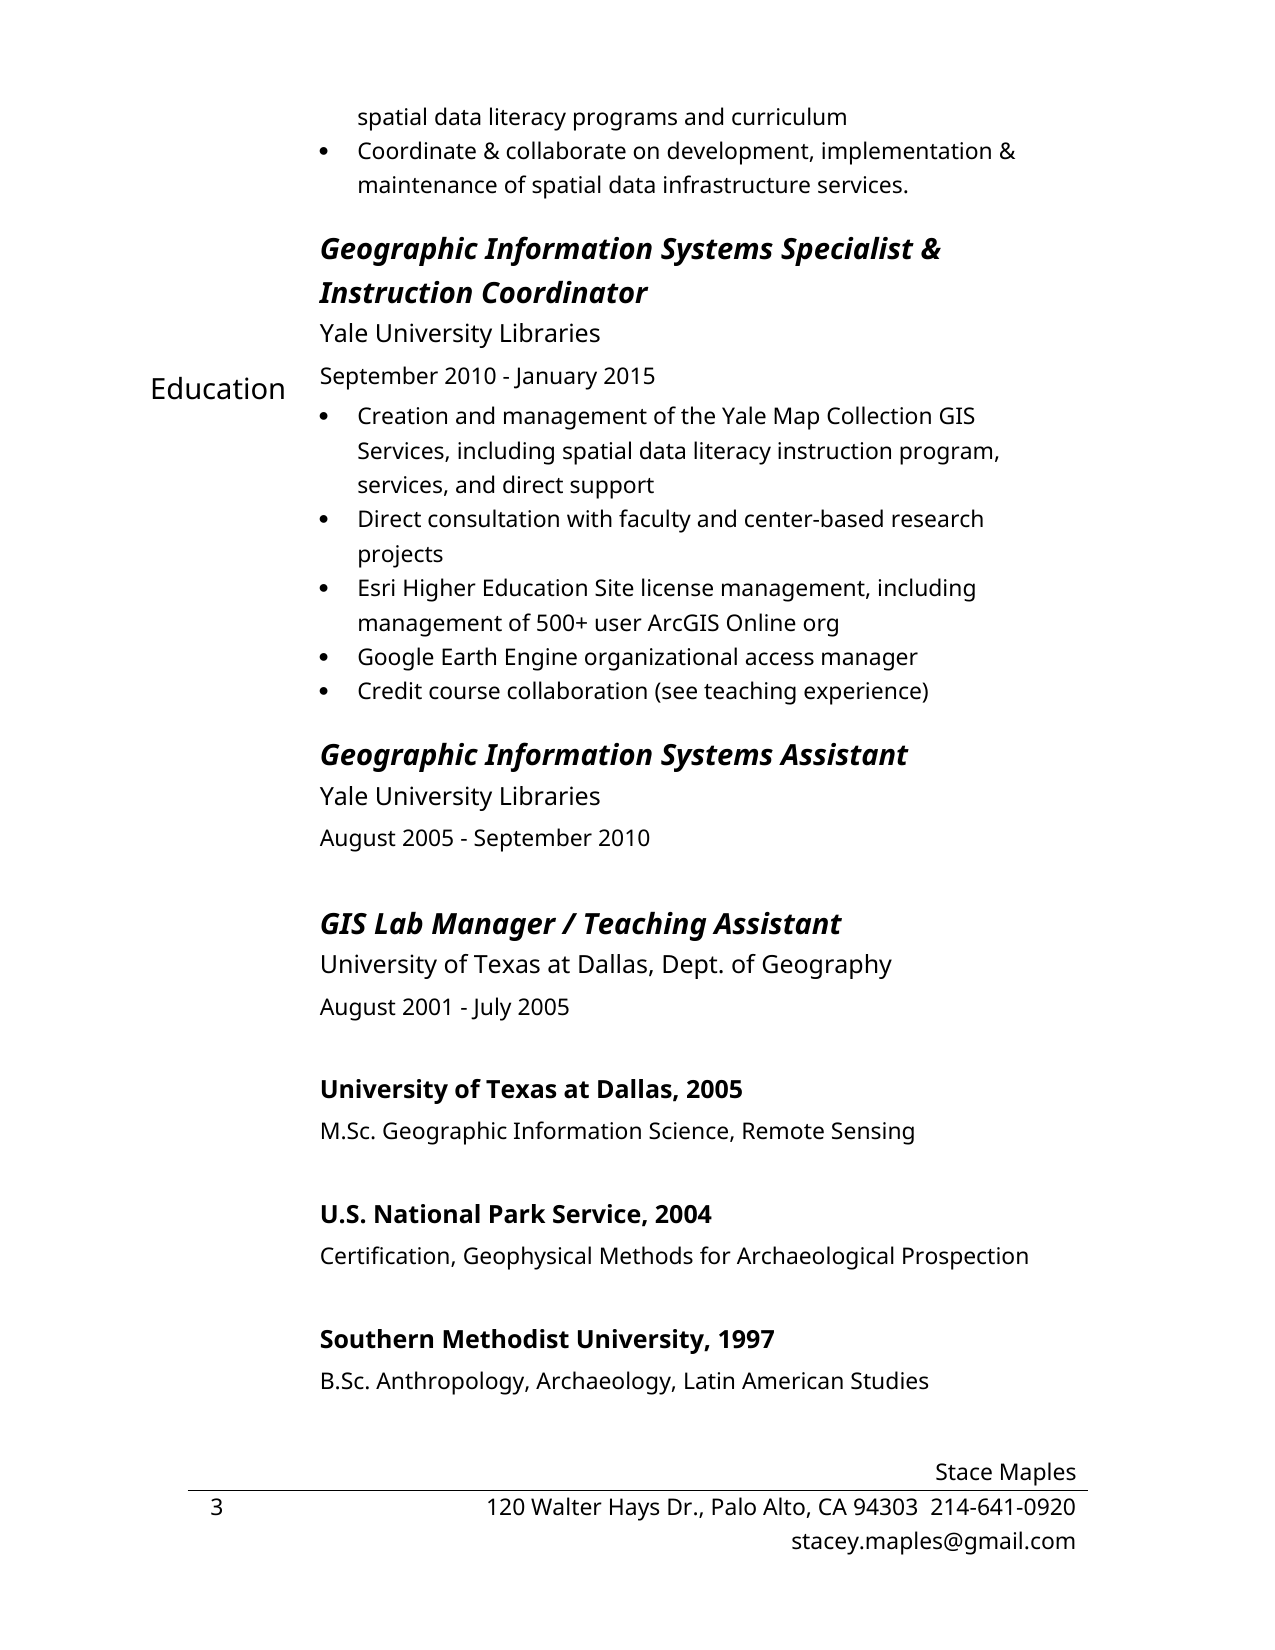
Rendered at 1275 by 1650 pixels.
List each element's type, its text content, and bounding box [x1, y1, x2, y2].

table_cell Assistant Director of Geospatial Collections & Services Stanford University Libraries March 2021 – present Oversee modern maps & geospatial data operations, collections, services, and support programs for Stanford researchers using spatial and Earth observation data in their research and teaching. Design, development, implementation & maintenance of spatial data infrastructure services. Licensing & acquisition of enterprise-level research data resources and computing infrastructure. Design and implementation of the Stanford Geospatial Center spatial data literacy programs and curriculum. Leadership and management of a diverse team of 6 cartographic data and metadata experts and 7 supporting hourly staff. Leadership & Management Team in Stanford Library’s Research Data Services division, with a staff of 15+ data science and digital scholarship experts. Lecturer Stanford Doerr School of Sustainability Earthsys144/ESS164 – Fundamentals of Geographic Information Science Autumn 2020 – present Design and deliver foundational curriculum in geospatial data science methods to 50 students per Quarter Managed teaching team with 2 Tas Geospatial Manager Stanford Geospatial Center, Branner Earth Sciences Library, Stanford University January 2015 – March 2021 Oversee daily operations of the Stanford Geospatial Center Manage SGC support staff Licensing, acquisition, and management of enterprise-level resources, including: Esri Site License, 2000+ user ArcGIS.com org, 300+ user Planet.com org, 300+ user Google Earth Engine org geospatial data operations, collections, services, and support. Design and implementation of the Stanford Geospatial Center spatial data literacy programs and curriculum Coordinate & collaborate on development, implementation & maintenance of spatial data infrastructure services. Geographic Information Systems Specialist & Instruction Coordinator Yale University Libraries September 2010 - January 2015 Creation and management of the Yale Map Collection GIS Services, including spatial data literacy instruction program, services, and direct support Direct consultation with faculty and center-based research projects Esri Higher Education Site license management, including management of 500+ user ArcGIS Online org Google Earth Engine organizational access manager Credit course collaboration (see teaching experience) Geographic Information Systems Assistant Yale University Libraries August 2005 - September 2010 GIS Lab Manager / Teaching Assistant University of Texas at Dallas, Dept. of Geography August 2001 - July 2005 University of Texas at Dallas, 2005 M.Sc. Geographic Information Science, Remote Sensing U.S. National Park Service, 2004 Certification, Geophysical Methods for Archaeological Prospection Southern Methodist University, 1997 B.Sc. Anthropology, Archaeology, Latin American Studies [308, 101, 1050, 1446]
table_cell Education [150, 101, 308, 1446]
